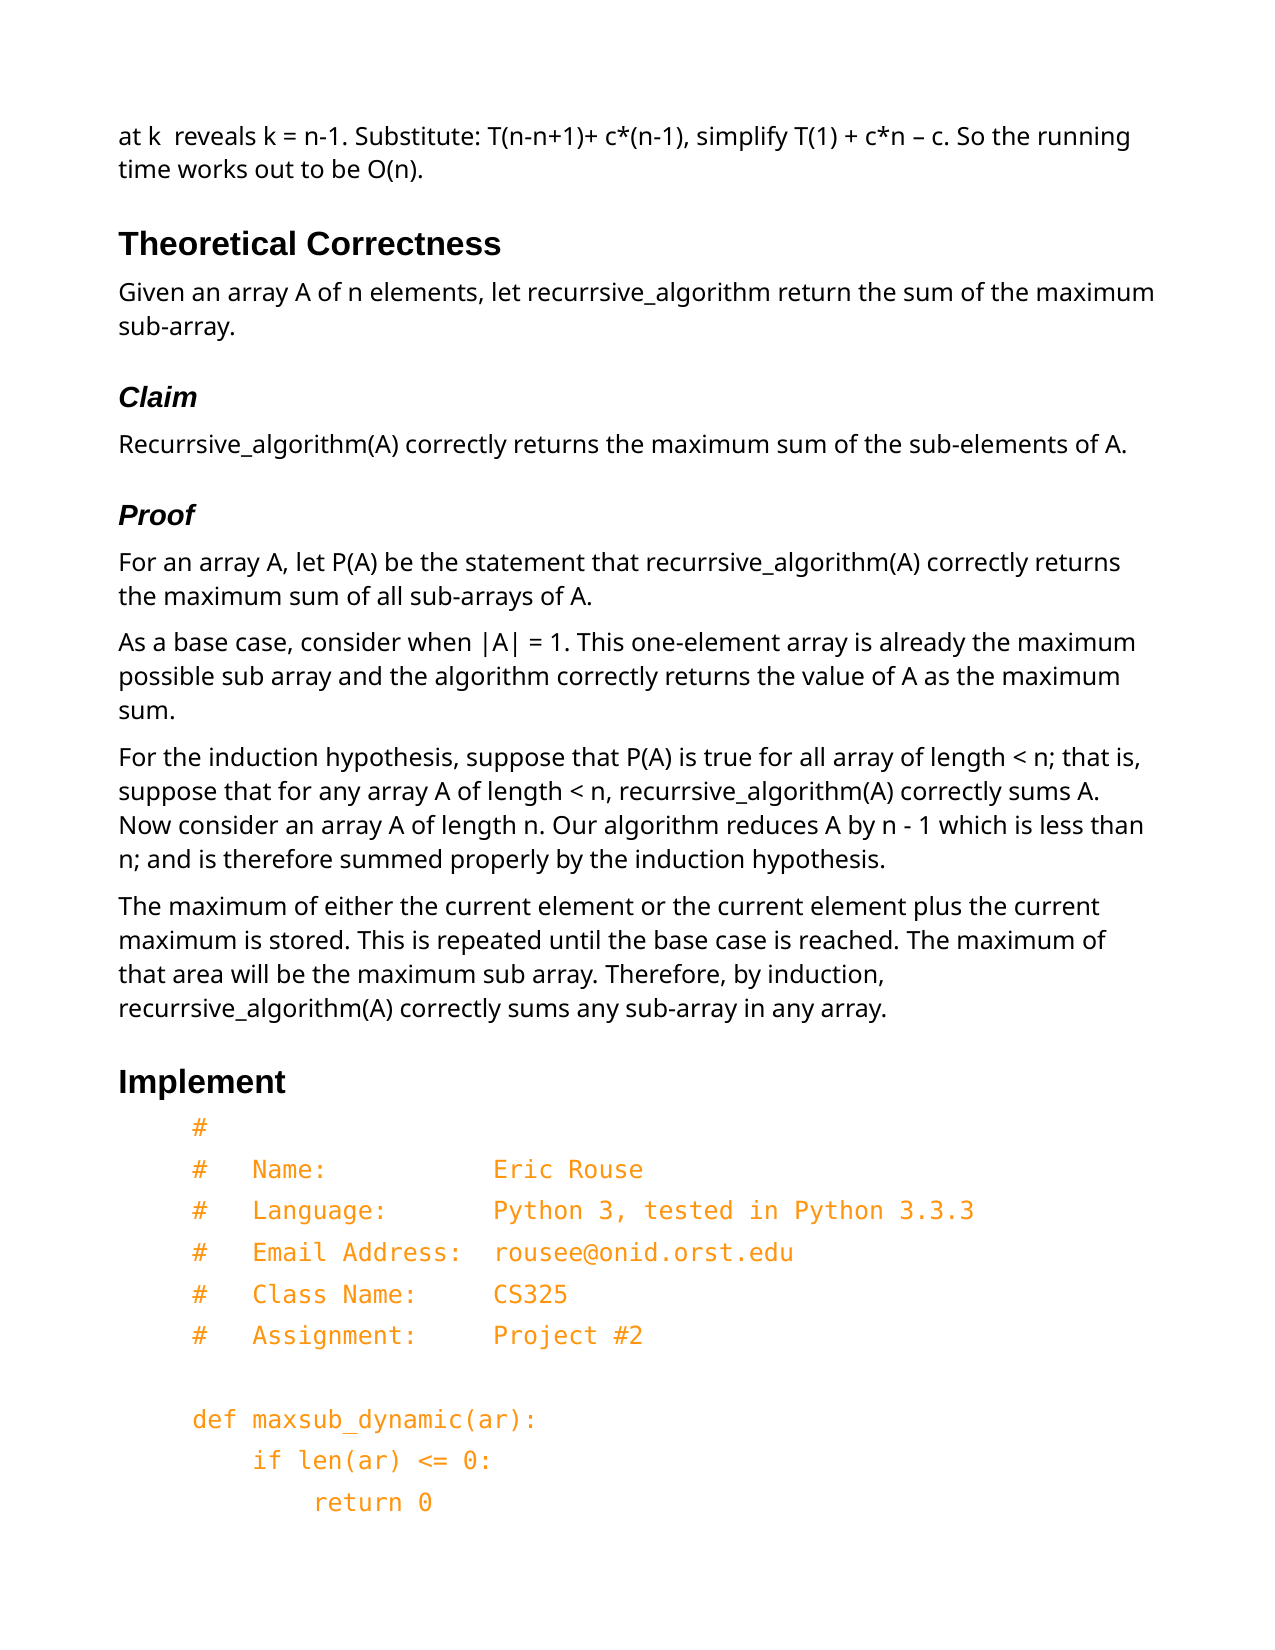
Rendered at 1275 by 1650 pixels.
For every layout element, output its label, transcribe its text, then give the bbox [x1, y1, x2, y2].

subtitle Theoretical Correctness [118, 224, 1157, 262]
text Recurrsive_algorithm(A) correctly returns the maximum sum of the sub-elements of A. [118, 427, 1157, 461]
subtitle Claim [118, 381, 1157, 414]
text Given an array A of n elements, let recurrsive_algorithm return the sum of the maximum sub-array. [118, 275, 1157, 343]
subtitle Proof [118, 498, 1157, 532]
text def maxsub_dynamic(ar): [192, 1405, 1157, 1434]
text The maximum of either the current element or the current element plus the current maximum is stored. This is repeated until the base case is reached. The maximum of that area will be the maximum sub array. Therefore, by induction, recurrsive_algorithm(A) correctly sums any sub-array in any array. [118, 888, 1157, 1024]
text # Name: Eric Rouse [192, 1155, 1157, 1184]
text if len(ar) <= 0: [192, 1446, 1157, 1476]
text # [192, 1113, 1157, 1142]
text For an array A, let P(A) be the statement that recurrsive_algorithm(A) correctly returns the maximum sum of all sub-arrays of A. [118, 544, 1157, 612]
text # Class Name: CS325 [192, 1280, 1157, 1309]
text For the induction hypothesis, suppose that P(A) is true for all array of length < n; that is, suppose that for any array A of length < n, recurrsive_algorithm(A) correctly sums A. Now consider an array A of length n. Our algorithm reduces A by n - 1 which is less than n; and is therefore summed properly by the induction hypothesis. [118, 739, 1157, 876]
text # Email Address: rousee@onid.orst.edu [192, 1238, 1157, 1267]
text As a base case, consider when |A| = 1. This one-element array is already the maximum possible sub array and the algorithm correctly returns the value of A as the maximum sum. [118, 625, 1157, 727]
text return 0 [192, 1488, 1157, 1517]
text # Assignment: Project #2 [192, 1321, 1157, 1351]
text # Language: Python 3, tested in Python 3.3.3 [192, 1196, 1157, 1226]
text at k reveals k = n-1. Substitute: T(n-n+1)+ c*(n-1), simplify T(1) + c*n – c. So the running time works out to be O(n). [118, 118, 1157, 186]
subtitle Implement [118, 1062, 1157, 1101]
